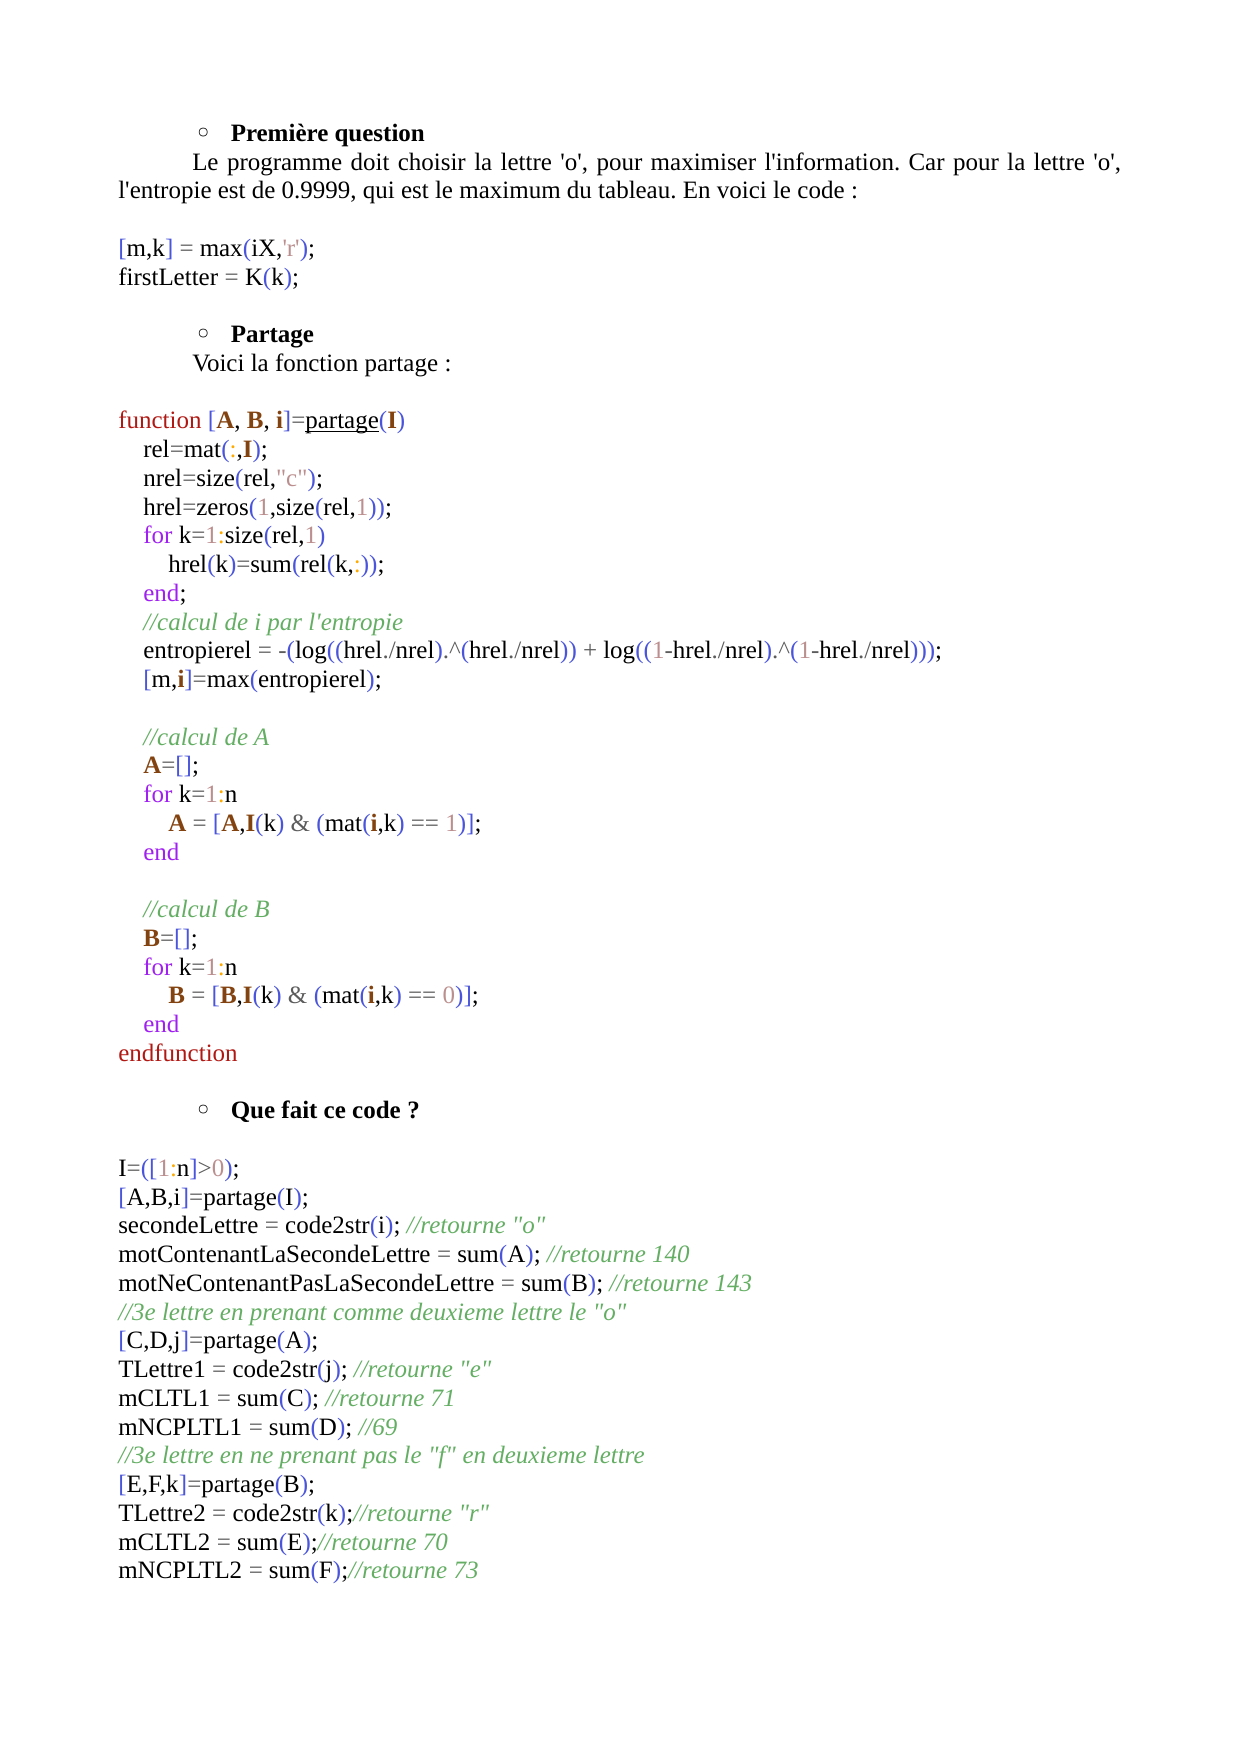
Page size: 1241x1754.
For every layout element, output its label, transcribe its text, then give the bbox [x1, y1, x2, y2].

text //calcul de i par l'entropie [118, 607, 1122, 636]
text hrel(k)=sum(rel(k,:)); [118, 549, 1122, 578]
text for k=1:size(rel,1) [118, 521, 1122, 549]
text mCLTL1 = sum(C); //retourne 71 [118, 1383, 1122, 1412]
text //3e lettre en prenant comme deuxieme lettre le "o" [118, 1297, 1122, 1326]
text motNeContenantPasLaSecondeLettre = sum(B); //retourne 143 [118, 1268, 1122, 1297]
text rel=mat(:,I); [118, 434, 1122, 463]
text A = [A,I(k) & (mat(i,k) == 1)]; [118, 808, 1122, 837]
list Que fait ce code ? [193, 1096, 1122, 1124]
text [E,F,k]=partage(B); [118, 1469, 1122, 1498]
text TLettre2 = code2str(k);//retourne "r" [118, 1498, 1122, 1527]
text function [A, B, i]=partage(I) [118, 406, 1122, 434]
text B = [B,I(k) & (mat(i,k) == 0)]; [118, 981, 1122, 1009]
text mNCPLTL1 = sum(D); //69 [118, 1412, 1122, 1441]
text hrel=zeros(1,size(rel,1)); [118, 492, 1122, 521]
text TLettre1 = code2str(j); //retourne "e" [118, 1354, 1122, 1383]
text Voici la fonction partage : [118, 348, 1122, 377]
text I=([1:n]>0); [118, 1153, 1122, 1182]
text A=[]; [118, 751, 1122, 779]
text end [118, 837, 1122, 866]
text //calcul de B [118, 894, 1122, 923]
text motContenantLaSecondeLettre = sum(A); //retourne 140 [118, 1239, 1122, 1268]
text secondeLettre = code2str(i); //retourne "o" [118, 1211, 1122, 1239]
list Première question [193, 118, 1122, 147]
text firstLetter = K(k); [118, 262, 1122, 291]
text //calcul de A [118, 722, 1122, 751]
text mNCPLTL2 = sum(F);//retourne 73 [118, 1556, 1122, 1584]
text //3e lettre en ne prenant pas le "f" en deuxieme lettre [118, 1441, 1122, 1469]
text [m,i]=max(entropierel); [118, 664, 1122, 693]
text for k=1:n [118, 779, 1122, 808]
text endfunction [118, 1038, 1122, 1067]
text for k=1:n [118, 952, 1122, 981]
text end; [118, 578, 1122, 607]
text [C,D,j]=partage(A); [118, 1326, 1122, 1354]
text [A,B,i]=partage(I); [118, 1182, 1122, 1211]
text mCLTL2 = sum(E);//retourne 70 [118, 1527, 1122, 1556]
text entropierel = -(log((hrel./nrel).^(hrel./nrel)) + log((1-hrel./nrel).^(1-hrel./nrel))); [118, 636, 1122, 664]
text Le programme doit choisir la lettre 'o', pour maximiser l'information. Car pour la lettre 'o', l'entropie est de 0.9999, qui est le maximum du tableau. En voici le code : [118, 147, 1122, 204]
text [m,k] = max(iX,'r'); [118, 233, 1122, 262]
text nrel=size(rel,"c"); [118, 463, 1122, 492]
list Partage [193, 319, 1122, 348]
text B=[]; [118, 923, 1122, 952]
text end [118, 1009, 1122, 1038]
